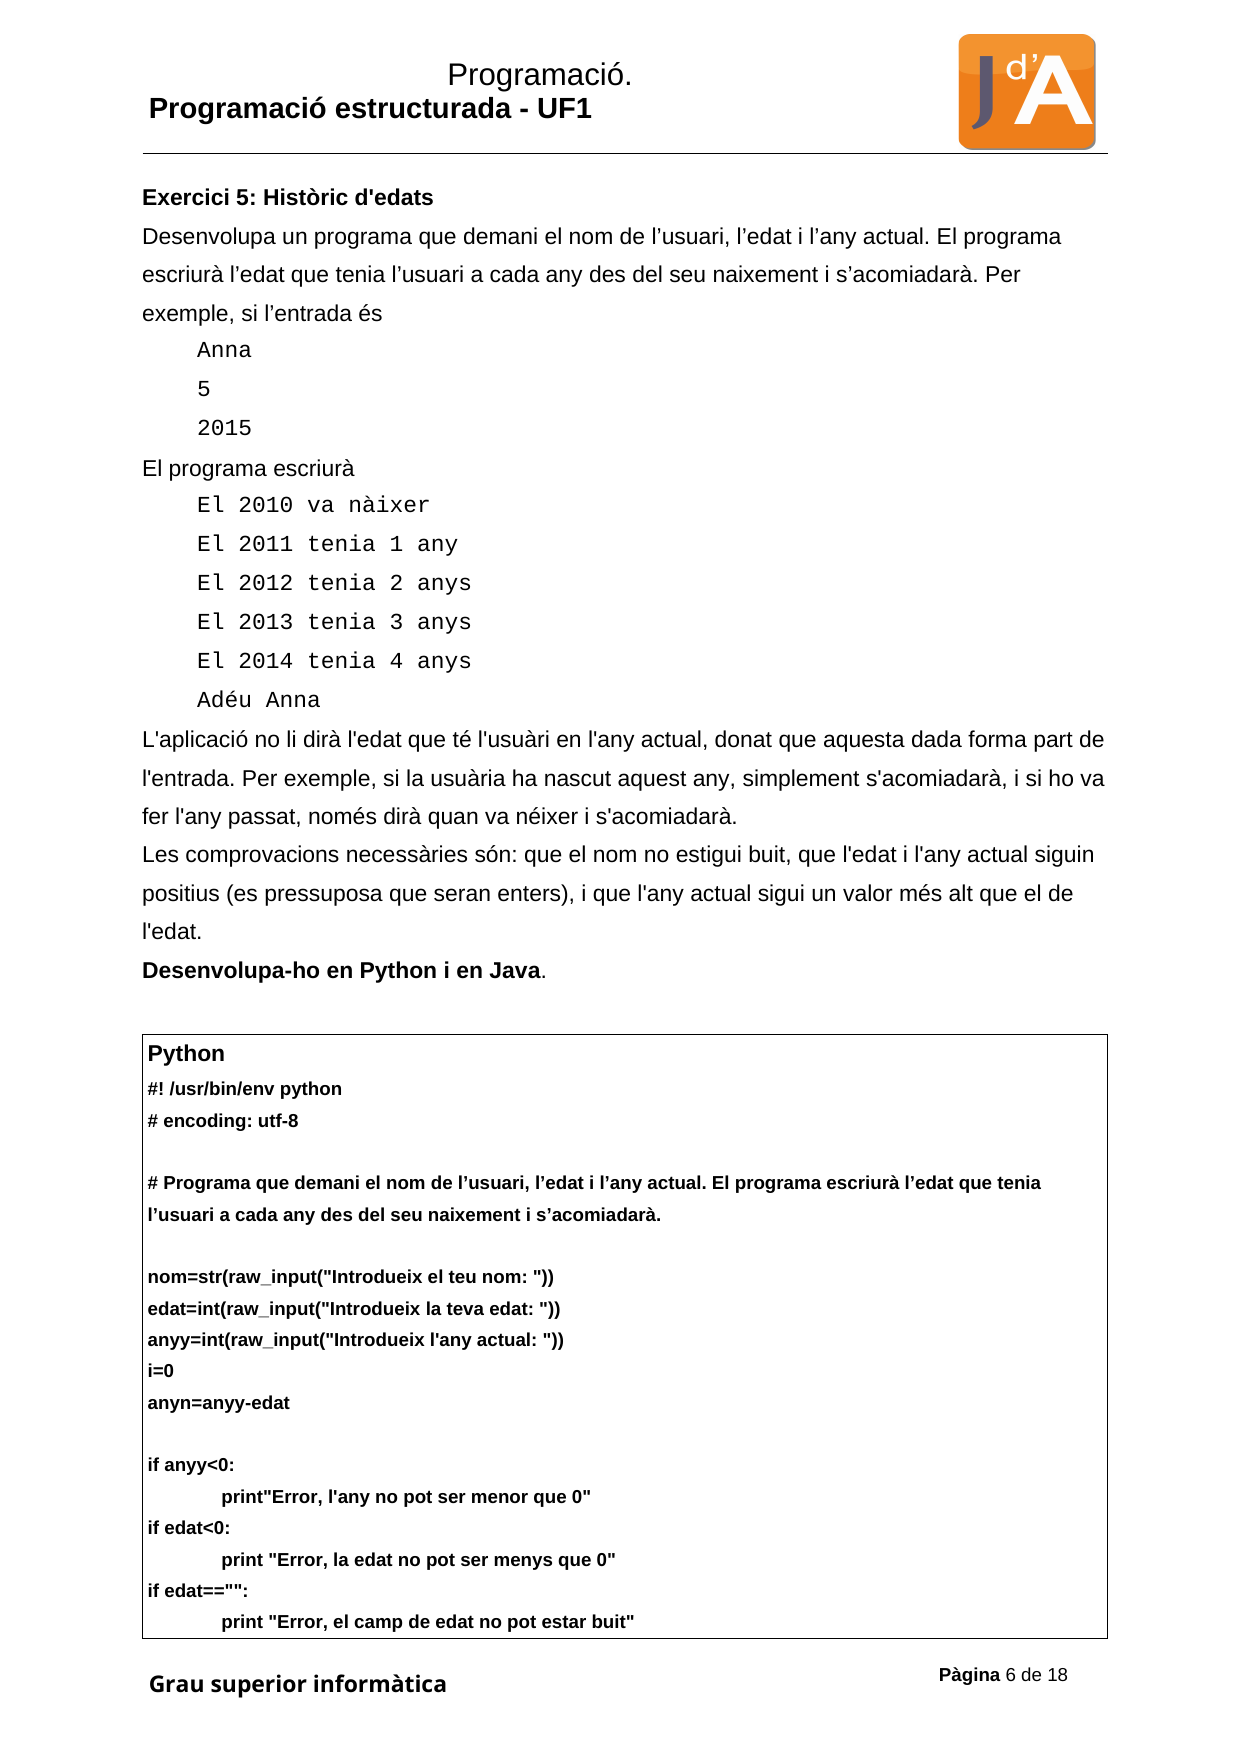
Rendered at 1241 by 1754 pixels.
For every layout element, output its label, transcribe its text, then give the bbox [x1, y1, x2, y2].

text Desenvolupa-ho en Python i en Java. [142, 957, 1107, 983]
text Anna [142, 339, 1107, 365]
text 2015 [142, 416, 1107, 442]
text El 2013 tenia 3 anys [142, 610, 1107, 636]
text Desenvolupa un programa que demani el nom de l’usuari, l’edat i l’any actual. El programa escriurà l’edat que tenia l’usuari a cada any des del seu naixement i s’acomiadarà. Per exemple, si l’entrada és [142, 223, 1107, 326]
text Les comprovacions necessàries són: que el nom no estigui buit, que l'edat i l'any actual siguin positius (es pressuposa que seran enters), i que l'any actual sigui un valor més alt que el de l'edat. [142, 842, 1107, 945]
text L'aplicació no li dirà l'edat que té l'usuàri en l'any actual, donat que aquesta dada forma part de l'entrada. Per exemple, si la usuària ha nascut aquest any, simplement s'acomiadarà, i si ho va fer l'any passat, només dirà quan va néixer i s'acomiadarà. [142, 727, 1107, 829]
table_header Python #! /usr/bin/env python # encoding: utf-8 # Programa que demani el nom de l’usuari, l’edat i l’any actual. El programa escriurà l’edat que tenia l’usuari a cada any des del seu naixement i s’acomiadarà. nom=str(raw_input("Introdueix el teu nom: ")) edat=int(raw_input("Introdueix la teva edat: ")) anyy=int(raw_input("Introdueix l'any actual: ")) i=0 anyn=anyy-edat if anyy<0: print"Error, l'any no pot ser menor que 0" if edat<0: print "Error, la edat no pot ser menys que 0" if edat=="": print "Error, el camp de edat no pot estar buit" [143, 1035, 1107, 1638]
text El 2014 tenia 4 anys [142, 649, 1107, 675]
text El 2010 va nàixer [142, 494, 1107, 520]
text El 2012 tenia 2 anys [142, 571, 1107, 597]
picture [958, 34, 1096, 150]
text Exercici 5: Històric d'edats [142, 185, 1107, 211]
text El 2011 tenia 1 any [142, 533, 1107, 558]
text Adéu Anna [142, 688, 1107, 714]
text El programa escriurà [142, 455, 1107, 481]
text 5 [142, 378, 1107, 403]
